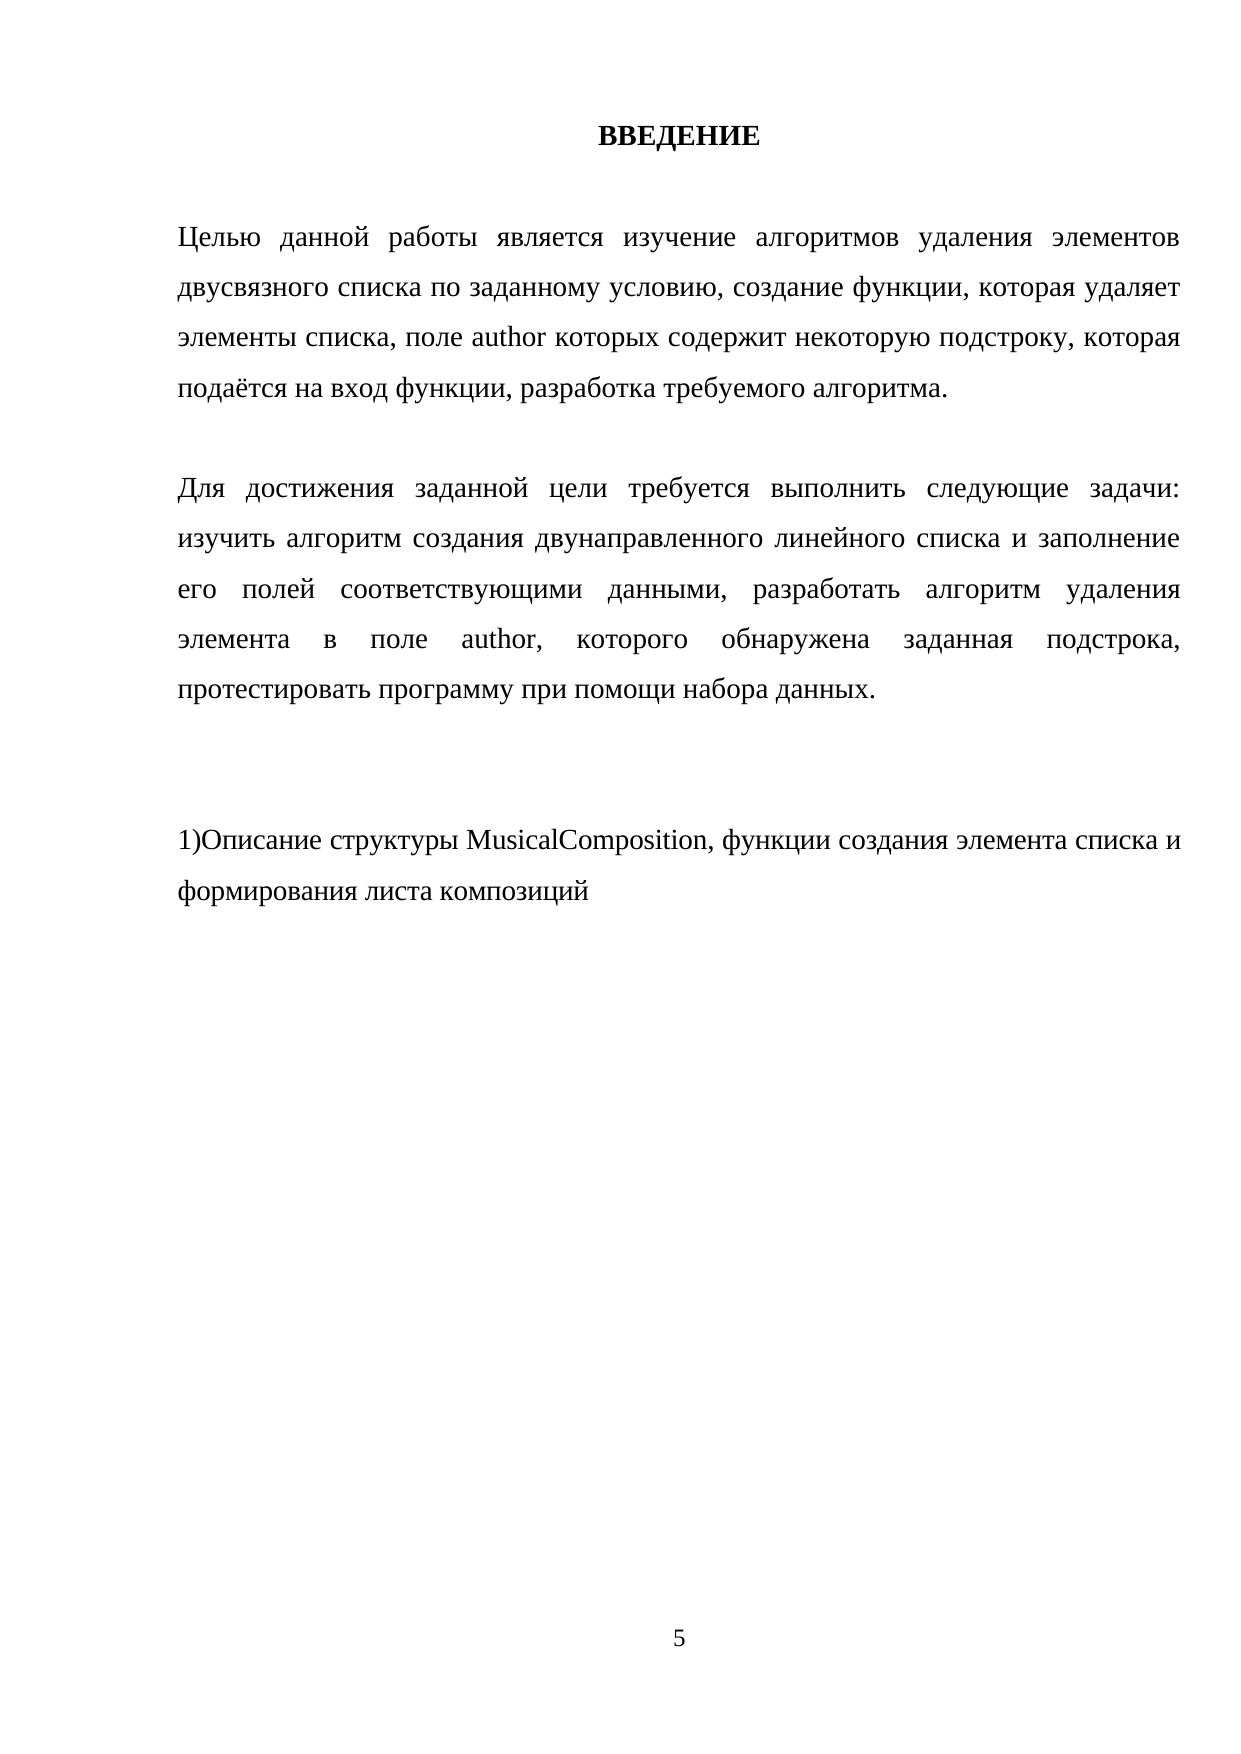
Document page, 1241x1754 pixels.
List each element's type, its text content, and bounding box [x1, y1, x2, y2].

text введение [177, 118, 1181, 152]
text Для достижения заданной цели требуется выполнить следующие задачи: изучить алгоритм создания двунаправленного линейного списка и заполнение его полей соответствующими данными, разработать алгоритм удаления элемента в поле author, которого обнаружена заданная подстрока, протестировать программу при помощи набора данных. [177, 470, 1181, 705]
text Целью данной работы является изучение алгоритмов удаления элементов двусвязного списка по заданному условию, создание функции, которая удаляет элементы списка, поле author которых содержит некоторую подстроку, которая подаётся на вход функции, разработка требуемого алгоритма. [177, 219, 1181, 403]
text 1)Описание структуры MusicalComposition, функции создания элемента списка и формирования листа композиций [177, 822, 1181, 906]
